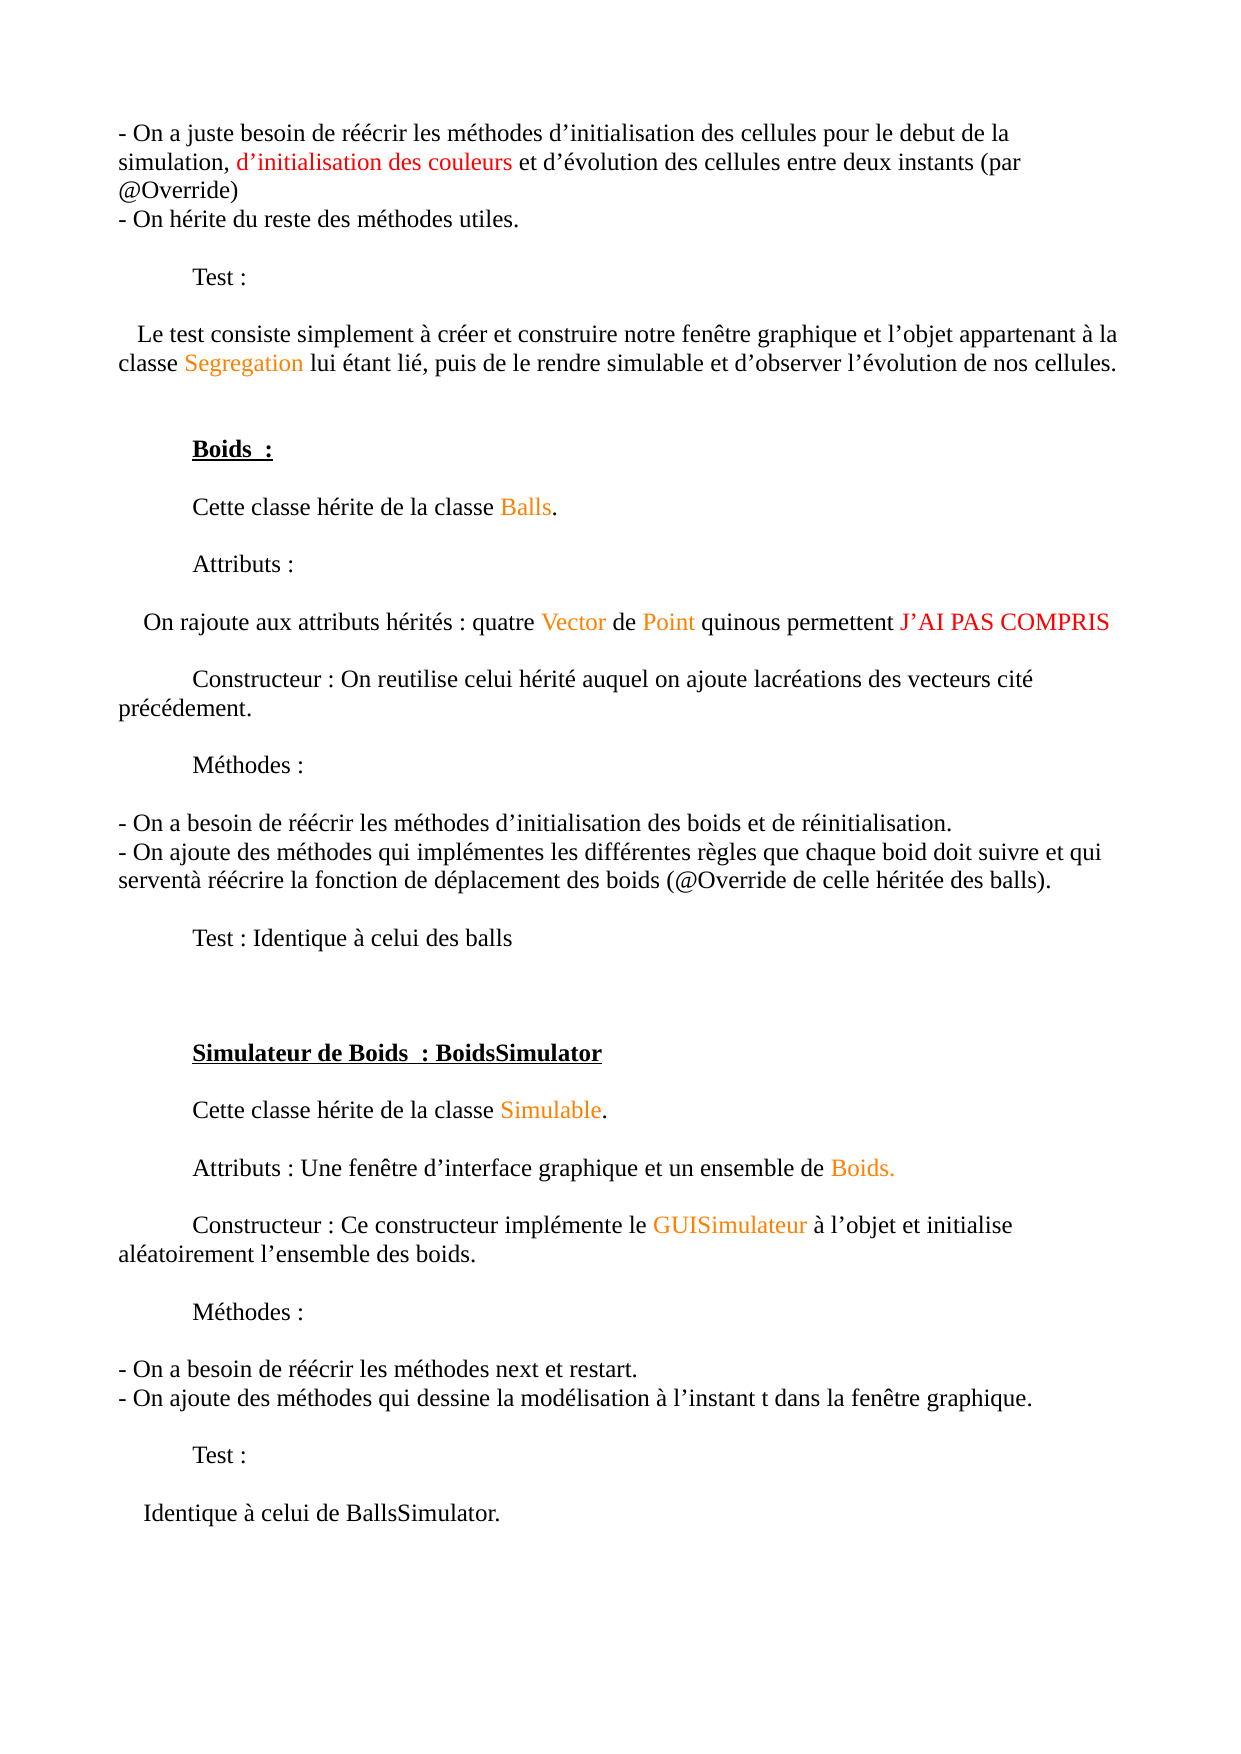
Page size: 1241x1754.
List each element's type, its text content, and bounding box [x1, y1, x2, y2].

text Test : [118, 262, 1122, 291]
text Cette classe hérite de la classe Balls. [118, 492, 1122, 521]
text Attributs : [118, 549, 1122, 578]
text Boids : [118, 434, 1122, 463]
text Attributs : Une fenêtre d’interface graphique et un ensemble de Boids. [118, 1153, 1122, 1182]
text Simulateur de Boids : BoidsSimulator [118, 1038, 1122, 1067]
text - On hérite du reste des méthodes utiles. [118, 204, 1122, 233]
text On rajoute aux attributs hérités : quatre Vector de Point quinous permettent J’AI PAS COMPRIS [118, 607, 1122, 636]
text - On a juste besoin de réécrir les méthodes d’initialisation des cellules pour le debut de la simulation, d’initialisation des couleurs et d’évolution des cellules entre deux instants (par @Override) [118, 118, 1122, 204]
text - On a besoin de réécrir les méthodes d’initialisation des boids et de réinitialisation. [118, 808, 1122, 837]
text Test : [118, 1441, 1122, 1469]
text - On ajoute des méthodes qui implémentes les différentes règles que chaque boid doit suivre et qui serventà réécrire la fonction de déplacement des boids (@Override de celle héritée des balls). [118, 837, 1122, 894]
text Cette classe hérite de la classe Simulable. [118, 1096, 1122, 1124]
text Constructeur : On reutilise celui hérité auquel on ajoute lacréations des vecteurs cité précédement. [118, 664, 1122, 722]
text Le test consiste simplement à créer et construire notre fenêtre graphique et l’objet appartenant à la classe Segregation lui étant lié, puis de le rendre simulable et d’observer l’évolution de nos cellules. [118, 319, 1122, 377]
text - On ajoute des méthodes qui dessine la modélisation à l’instant t dans la fenêtre graphique. [118, 1383, 1122, 1412]
text Méthodes : [118, 751, 1122, 779]
text - On a besoin de réécrir les méthodes next et restart. [118, 1354, 1122, 1383]
text Méthodes : [118, 1297, 1122, 1326]
text Constructeur : Ce constructeur implémente le GUISimulateur à l’objet et initialise aléatoirement l’ensemble des boids. [118, 1211, 1122, 1268]
text Test : Identique à celui des balls [118, 923, 1122, 952]
text Identique à celui de BallsSimulator. [118, 1498, 1122, 1527]
